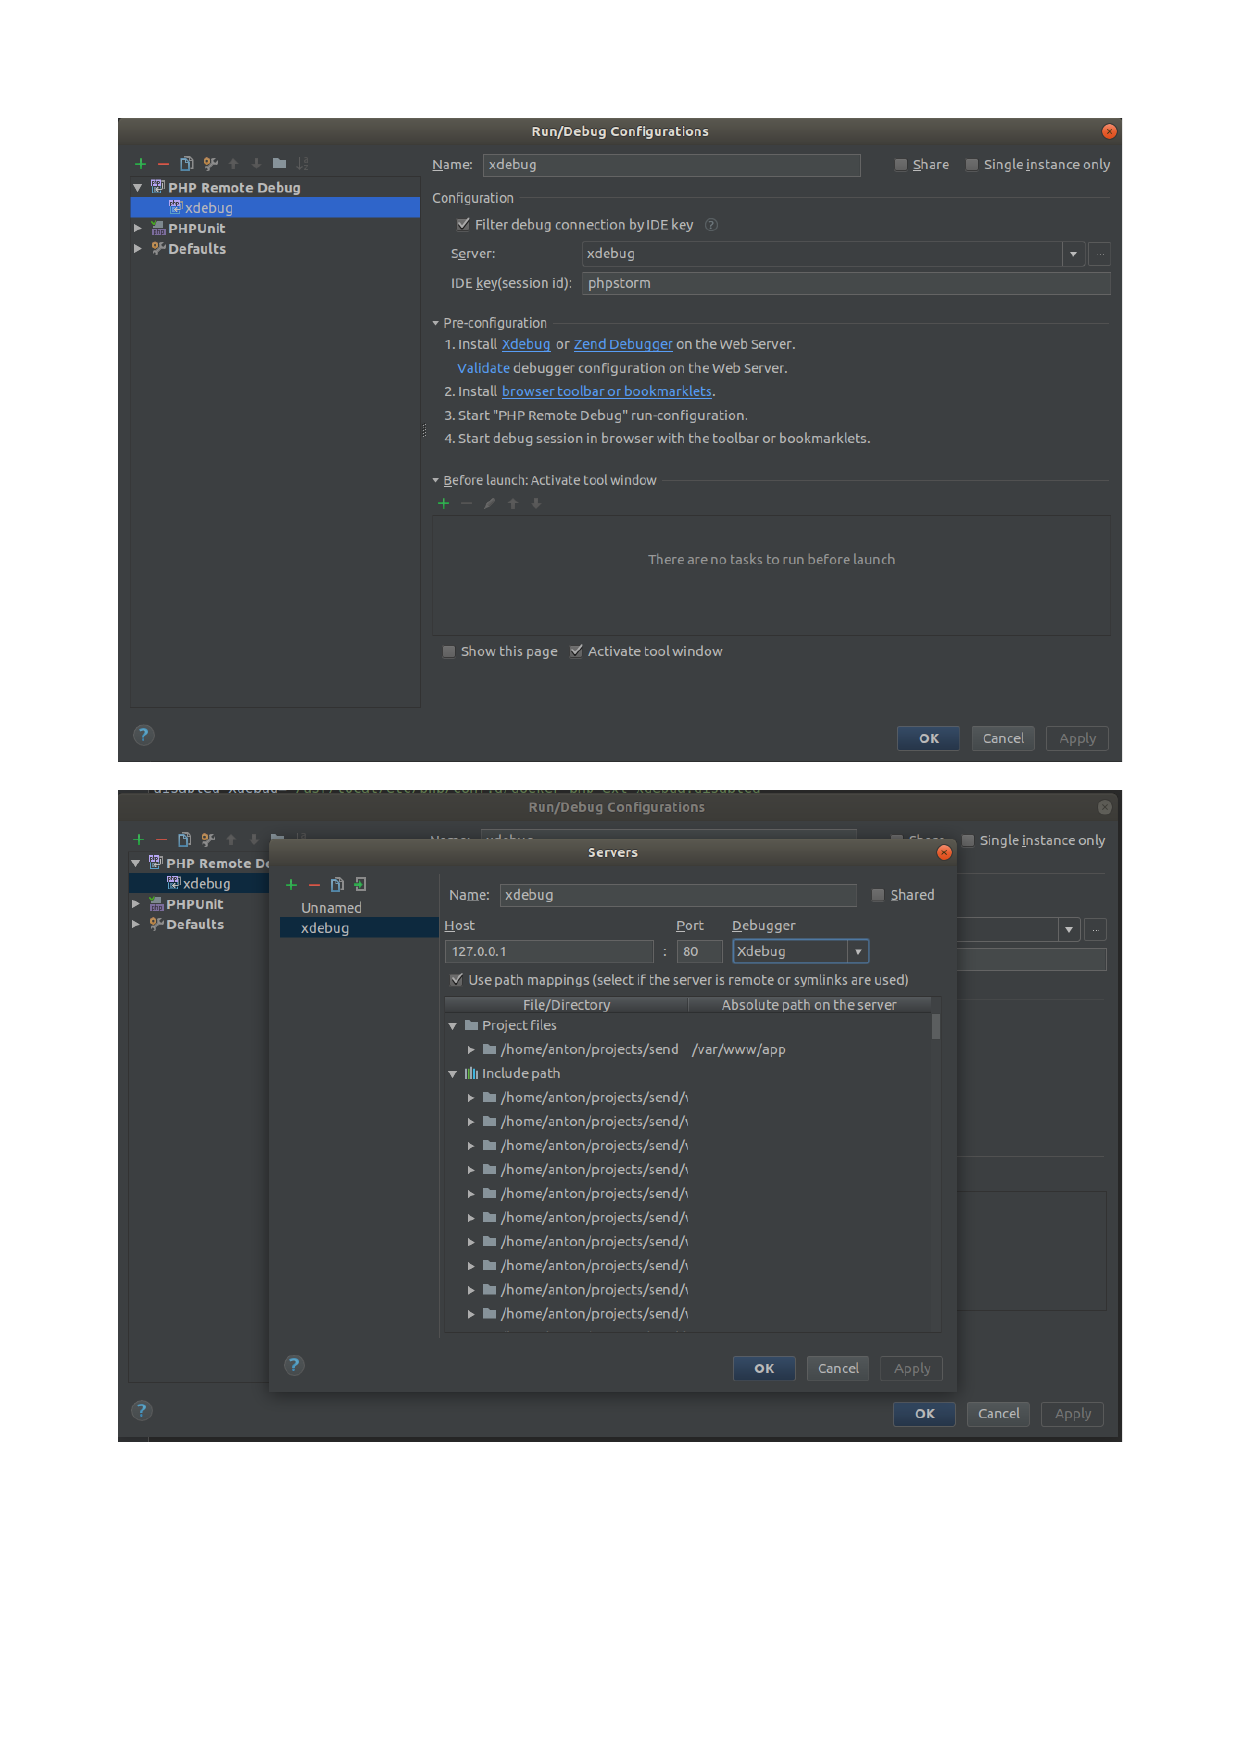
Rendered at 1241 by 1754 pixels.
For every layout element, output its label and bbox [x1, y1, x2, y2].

picture [118, 118, 1123, 762]
picture [118, 790, 1123, 1442]
